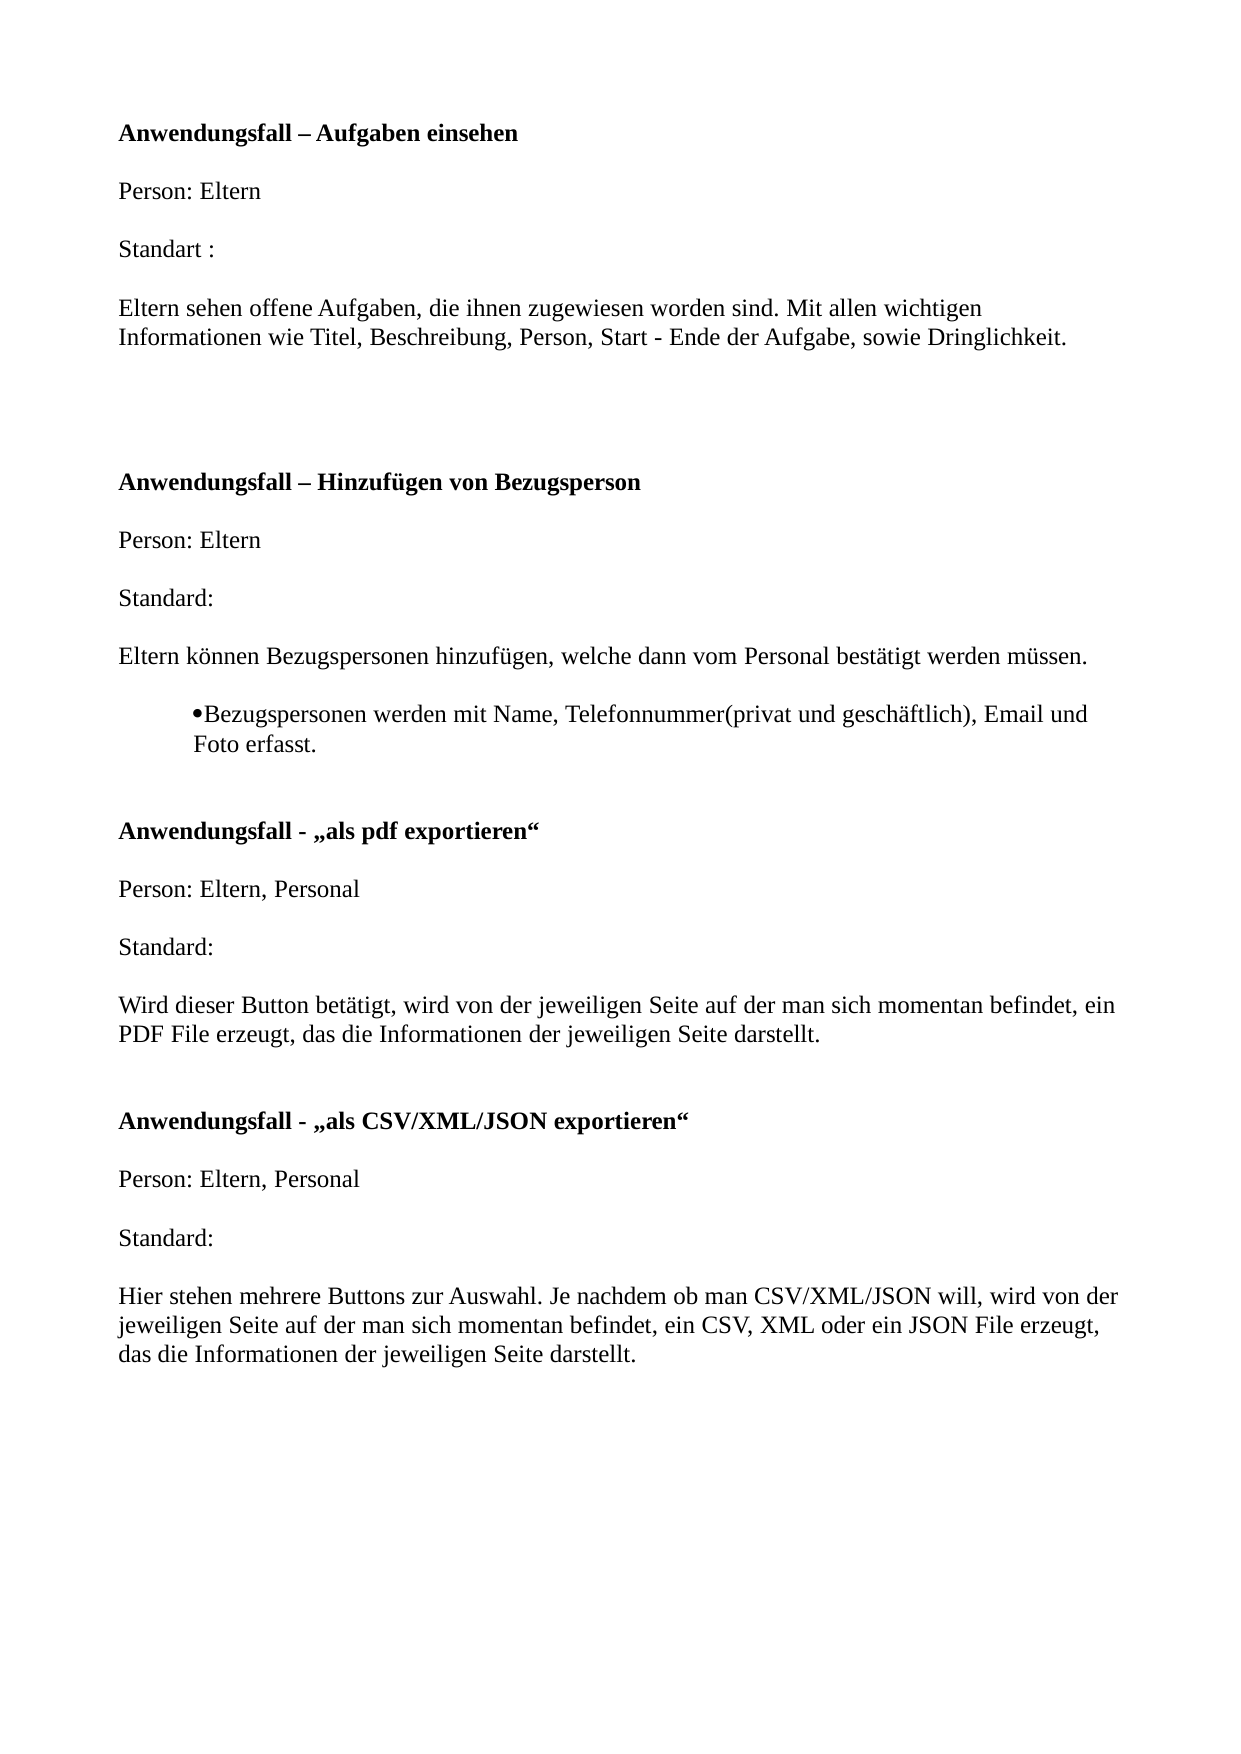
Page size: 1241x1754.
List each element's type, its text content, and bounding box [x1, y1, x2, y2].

text Anwendungsfall – Aufgaben einsehen [118, 118, 1122, 147]
text Person: Eltern, Personal [118, 1164, 1122, 1193]
text Anwendungsfall – Hinzufügen von Bezugsperson [118, 467, 1122, 496]
list Bezugspersonen werden mit Name, Telefonnummer(privat und geschäftlich), Email und Foto erfasst. [118, 699, 1122, 757]
text Standart : [118, 234, 1122, 263]
text Anwendungsfall - „als pdf exportieren“ [118, 816, 1122, 845]
text Wird dieser Button betätigt, wird von der jeweiligen Seite auf der man sich momentan befindet, ein PDF File erzeugt, das die Informationen der jeweiligen Seite darstellt. [118, 990, 1122, 1048]
text Standard: [118, 583, 1122, 612]
text Eltern sehen offene Aufgaben, die ihnen zugewiesen worden sind. Mit allen wichtigen Informationen wie Titel, Beschreibung, Person, Start - Ende der Aufgabe, sowie Dringlichkeit. [118, 292, 1122, 351]
text Anwendungsfall - „als CSV/XML/JSON exportieren“ [118, 1106, 1122, 1135]
text Eltern können Bezugspersonen hinzufügen, welche dann vom Personal bestätigt werden müssen. [118, 641, 1122, 670]
text Standard: [118, 932, 1122, 961]
text Standard: [118, 1222, 1122, 1252]
text Person: Eltern, Personal [118, 874, 1122, 903]
text Hier stehen mehrere Buttons zur Auswahl. Je nachdem ob man CSV/XML/JSON will, wird von der jeweiligen Seite auf der man sich momentan befindet, ein CSV, XML oder ein JSON File erzeugt, das die Informationen der jeweiligen Seite darstellt. [118, 1281, 1122, 1368]
text Person: Eltern [118, 176, 1122, 205]
text Person: Eltern [118, 525, 1122, 554]
